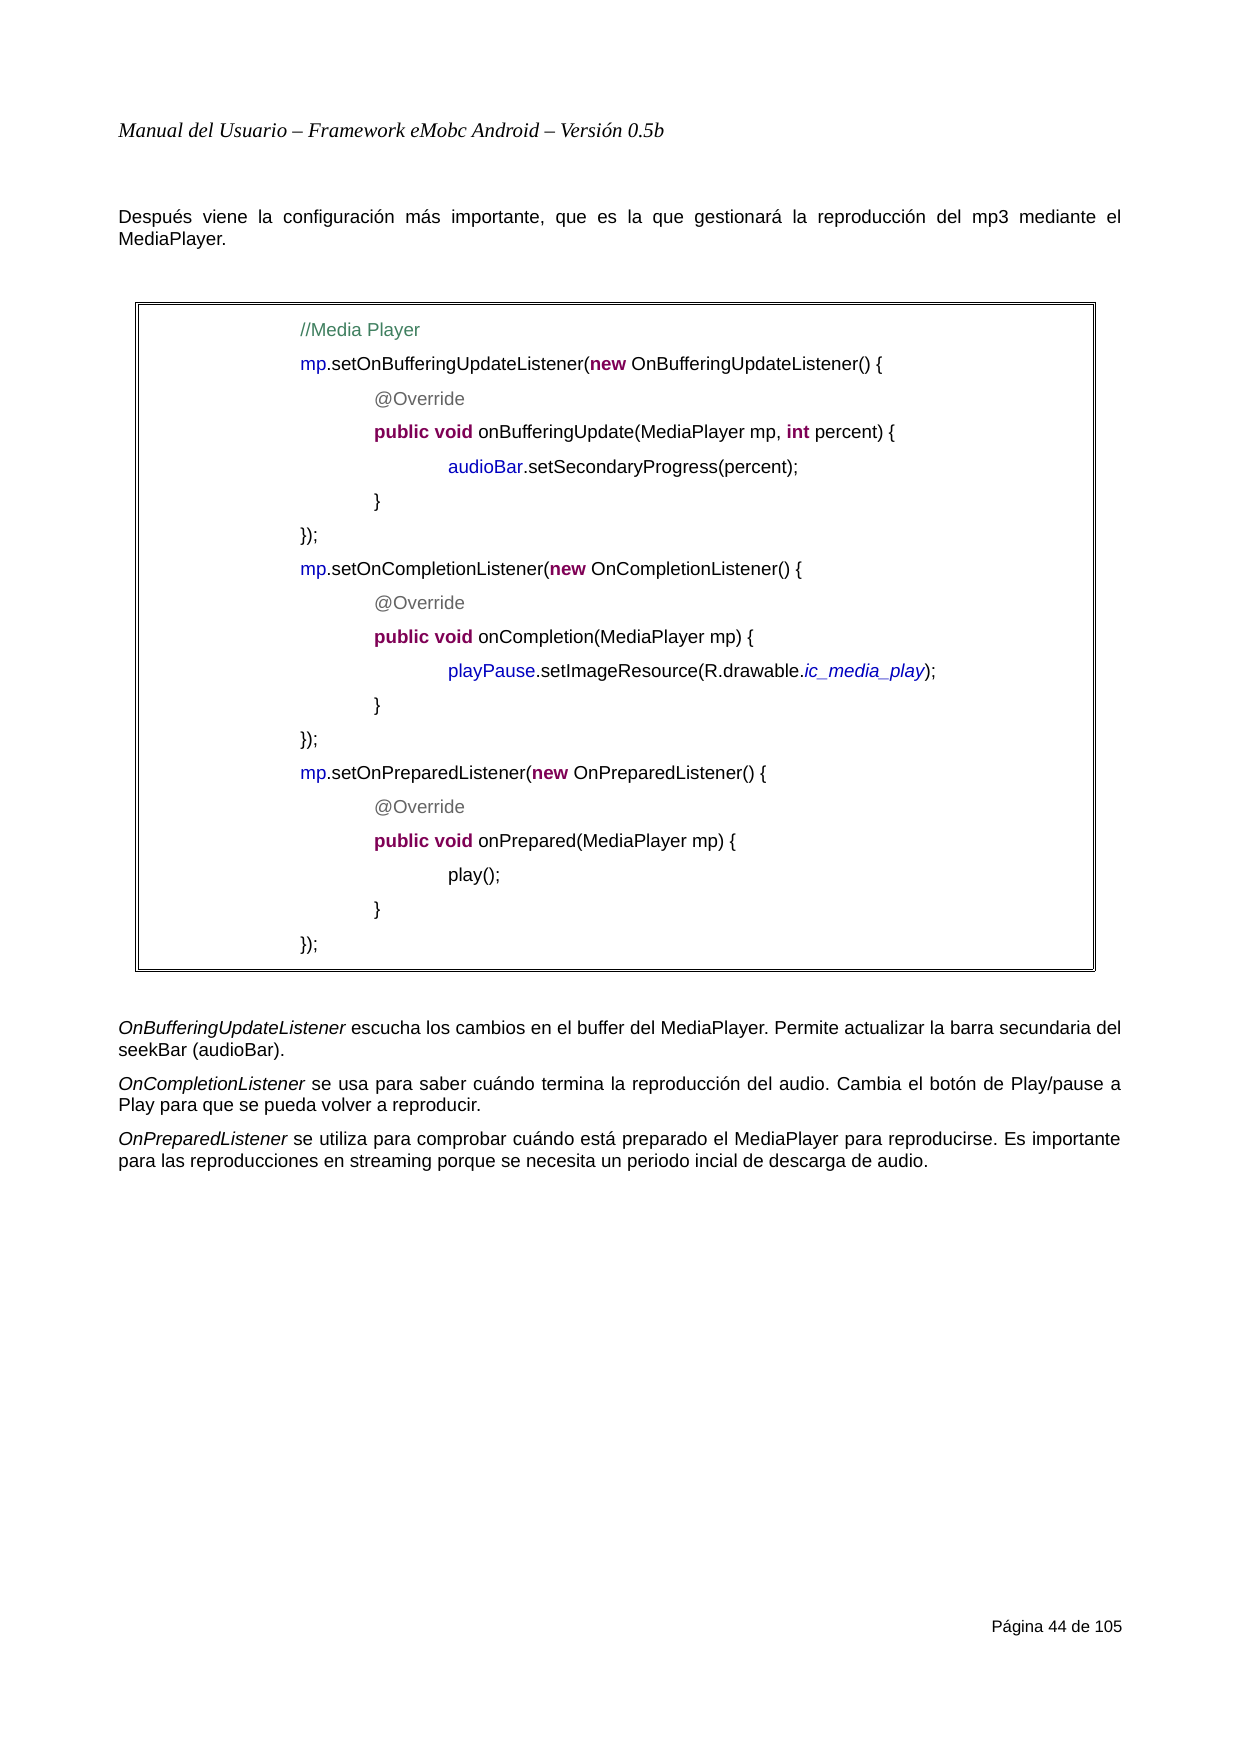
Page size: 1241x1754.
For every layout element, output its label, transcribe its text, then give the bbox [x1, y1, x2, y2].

text playPause.setImageResource(R.drawable.ic_media_play); [152, 660, 1078, 681]
text } [152, 898, 1078, 920]
text public void onBufferingUpdate(MediaPlayer mp, int percent) { [152, 421, 1078, 443]
text @Override [152, 796, 1078, 818]
text } [152, 489, 1078, 511]
text //Media Player [152, 319, 1078, 341]
text mp.setOnBufferingUpdateListener(new OnBufferingUpdateListener() { [152, 353, 1078, 375]
text OnCompletionListener se usa para saber cuándo termina la reproducción del audio. Cambia el botón de Play/pause a Play para que se pueda volver a reproducir. [118, 1072, 1122, 1116]
text public void onPrepared(MediaPlayer mp) { [152, 830, 1078, 852]
text @Override [152, 592, 1078, 613]
text audioBar.setSecondaryProgress(percent); [152, 455, 1078, 477]
text mp.setOnPreparedListener(new OnPreparedListener() { [152, 762, 1078, 783]
text @Override [152, 387, 1078, 409]
text OnBufferingUpdateListener escucha los cambios en el buffer del MediaPlayer. Permite actualizar la barra secundaria del seekBar (audioBar). [118, 1017, 1122, 1060]
text OnPreparedListener se utiliza para comprobar cuándo está preparado el MediaPlayer para reproducirse. Es importante para las reproducciones en streaming porque se necesita un periodo incial de descarga de audio. [118, 1128, 1122, 1171]
text }); [152, 523, 1078, 545]
text }); [152, 932, 1078, 954]
text }); [152, 728, 1078, 749]
text play(); [152, 864, 1078, 886]
text } [152, 694, 1078, 715]
text public void onCompletion(MediaPlayer mp) { [152, 626, 1078, 647]
text Después viene la configuración más importante, que es la que gestionará la reproducción del mp3 mediante el MediaPlayer. [118, 206, 1122, 249]
text mp.setOnCompletionListener(new OnCompletionListener() { [152, 558, 1078, 579]
